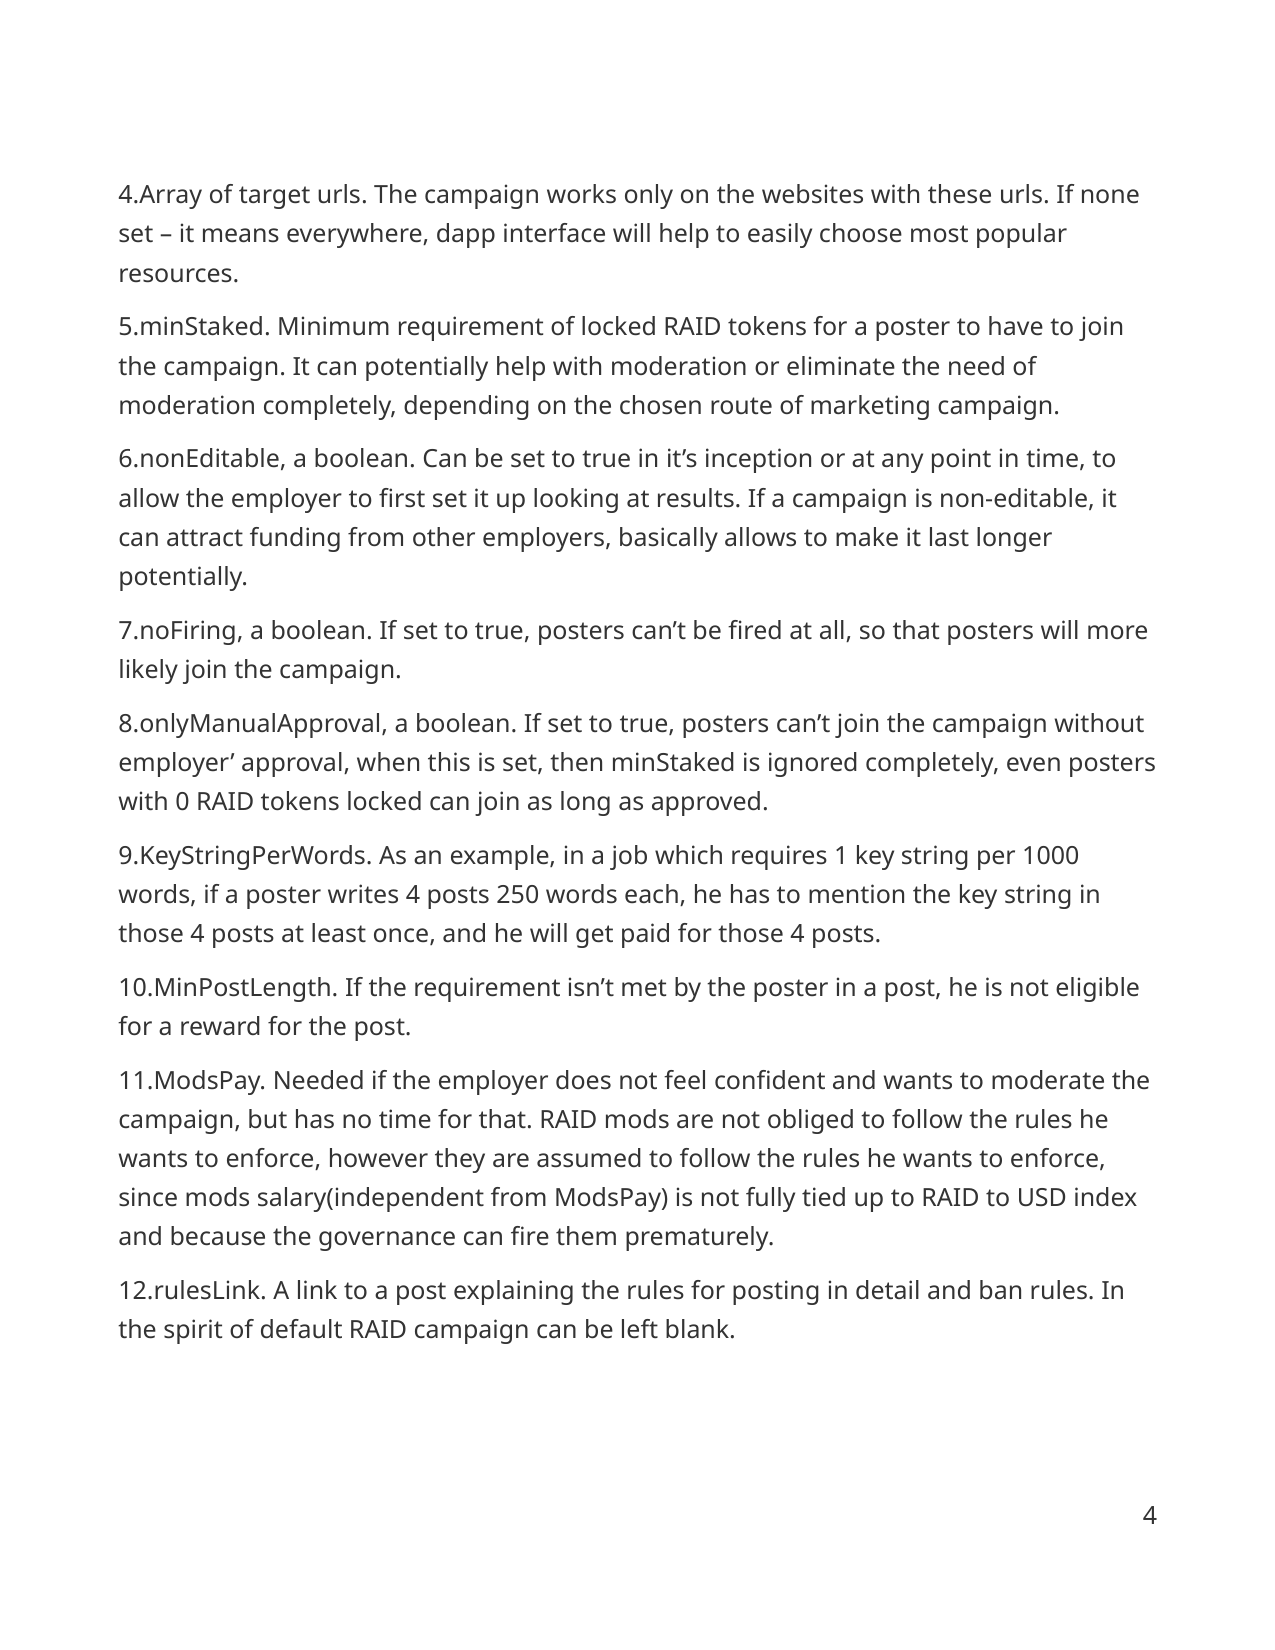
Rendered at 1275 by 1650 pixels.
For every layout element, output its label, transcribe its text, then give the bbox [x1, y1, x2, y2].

text 6.nonEditable, a boolean. Can be set to true in it’s inception or at any point in time, to allow the employer to first set it up looking at results. If a campaign is non-editable, it can attract funding from other employers, basically allows to make it last longer potentially. [118, 441, 1157, 593]
text 9.KeyStringPerWords. As an example, in a job which requires 1 key string per 1000 words, if a poster writes 4 posts 250 words each, he has to mention the key string in those 4 posts at least once, and he will get paid for those 4 posts. [118, 837, 1157, 950]
text 8.onlyManualApproval, a boolean. If set to true, posters can’t join the campaign without employer’ approval, when this is set, then minStaked is ignored completely, even posters with 0 RAID tokens locked can join as long as approved. [118, 705, 1157, 818]
text 7.noFiring, a boolean. If set to true, posters can’t be fired at all, so that posters will more likely join the campaign. [118, 612, 1157, 686]
text 11.ModsPay. Needed if the employer does not feel confident and wants to moderate the campaign, but has no time for that. RAID mods are not obliged to follow the rules he wants to enforce, however they are assumed to follow the rules he wants to enforce, since mods salary(independent from ModsPay) is not fully tied up to RAID to USD index and because the governance can fire them prematurely. [118, 1062, 1157, 1253]
text 4.Array of target urls. The campaign works only on the websites with these urls. If none set – it means everywhere, dapp interface will help to easily choose most popular resources. [118, 177, 1157, 289]
text 12.rulesLink. A link to a post explaining the rules for posting in detail and ban rules. In the spirit of default RAID campaign can be left blank. [118, 1273, 1157, 1346]
text 10.MinPostLength. If the requirement isn’t met by the poster in a post, he is not eligible for a reward for the post. [118, 969, 1157, 1043]
text 5.minStaked. Minimum requirement of locked RAID tokens for a poster to have to join the campaign. It can potentially help with moderation or eliminate the need of moderation completely, depending on the chosen route of marketing campaign. [118, 309, 1157, 421]
